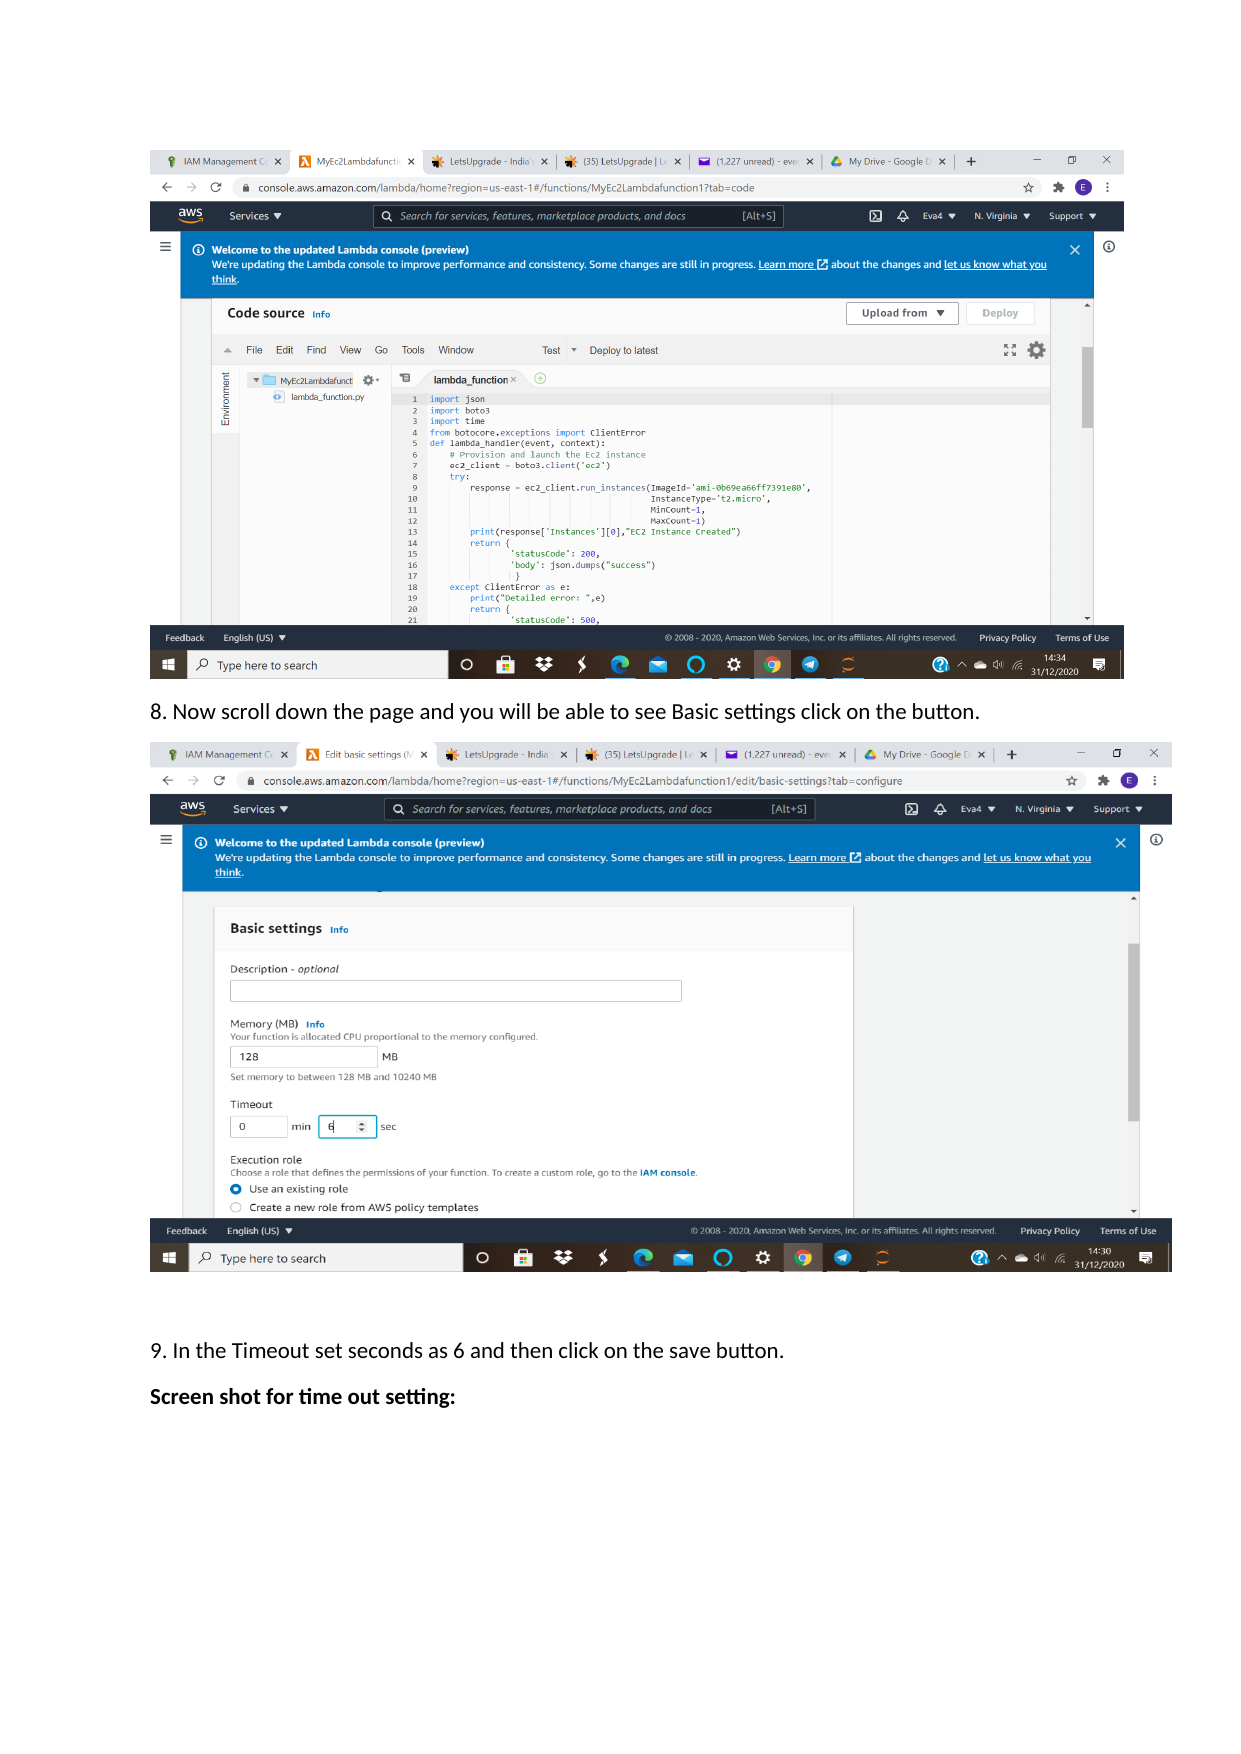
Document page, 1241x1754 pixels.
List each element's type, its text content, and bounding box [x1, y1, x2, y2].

text 9. In the Timeout set seconds as 6 and then click on the save button. [150, 1336, 1090, 1364]
text 8. Now scroll down the page and you will be able to see Basic settings click on the button. [150, 697, 1090, 725]
text Screen shot for time out setting: [150, 1382, 1090, 1410]
